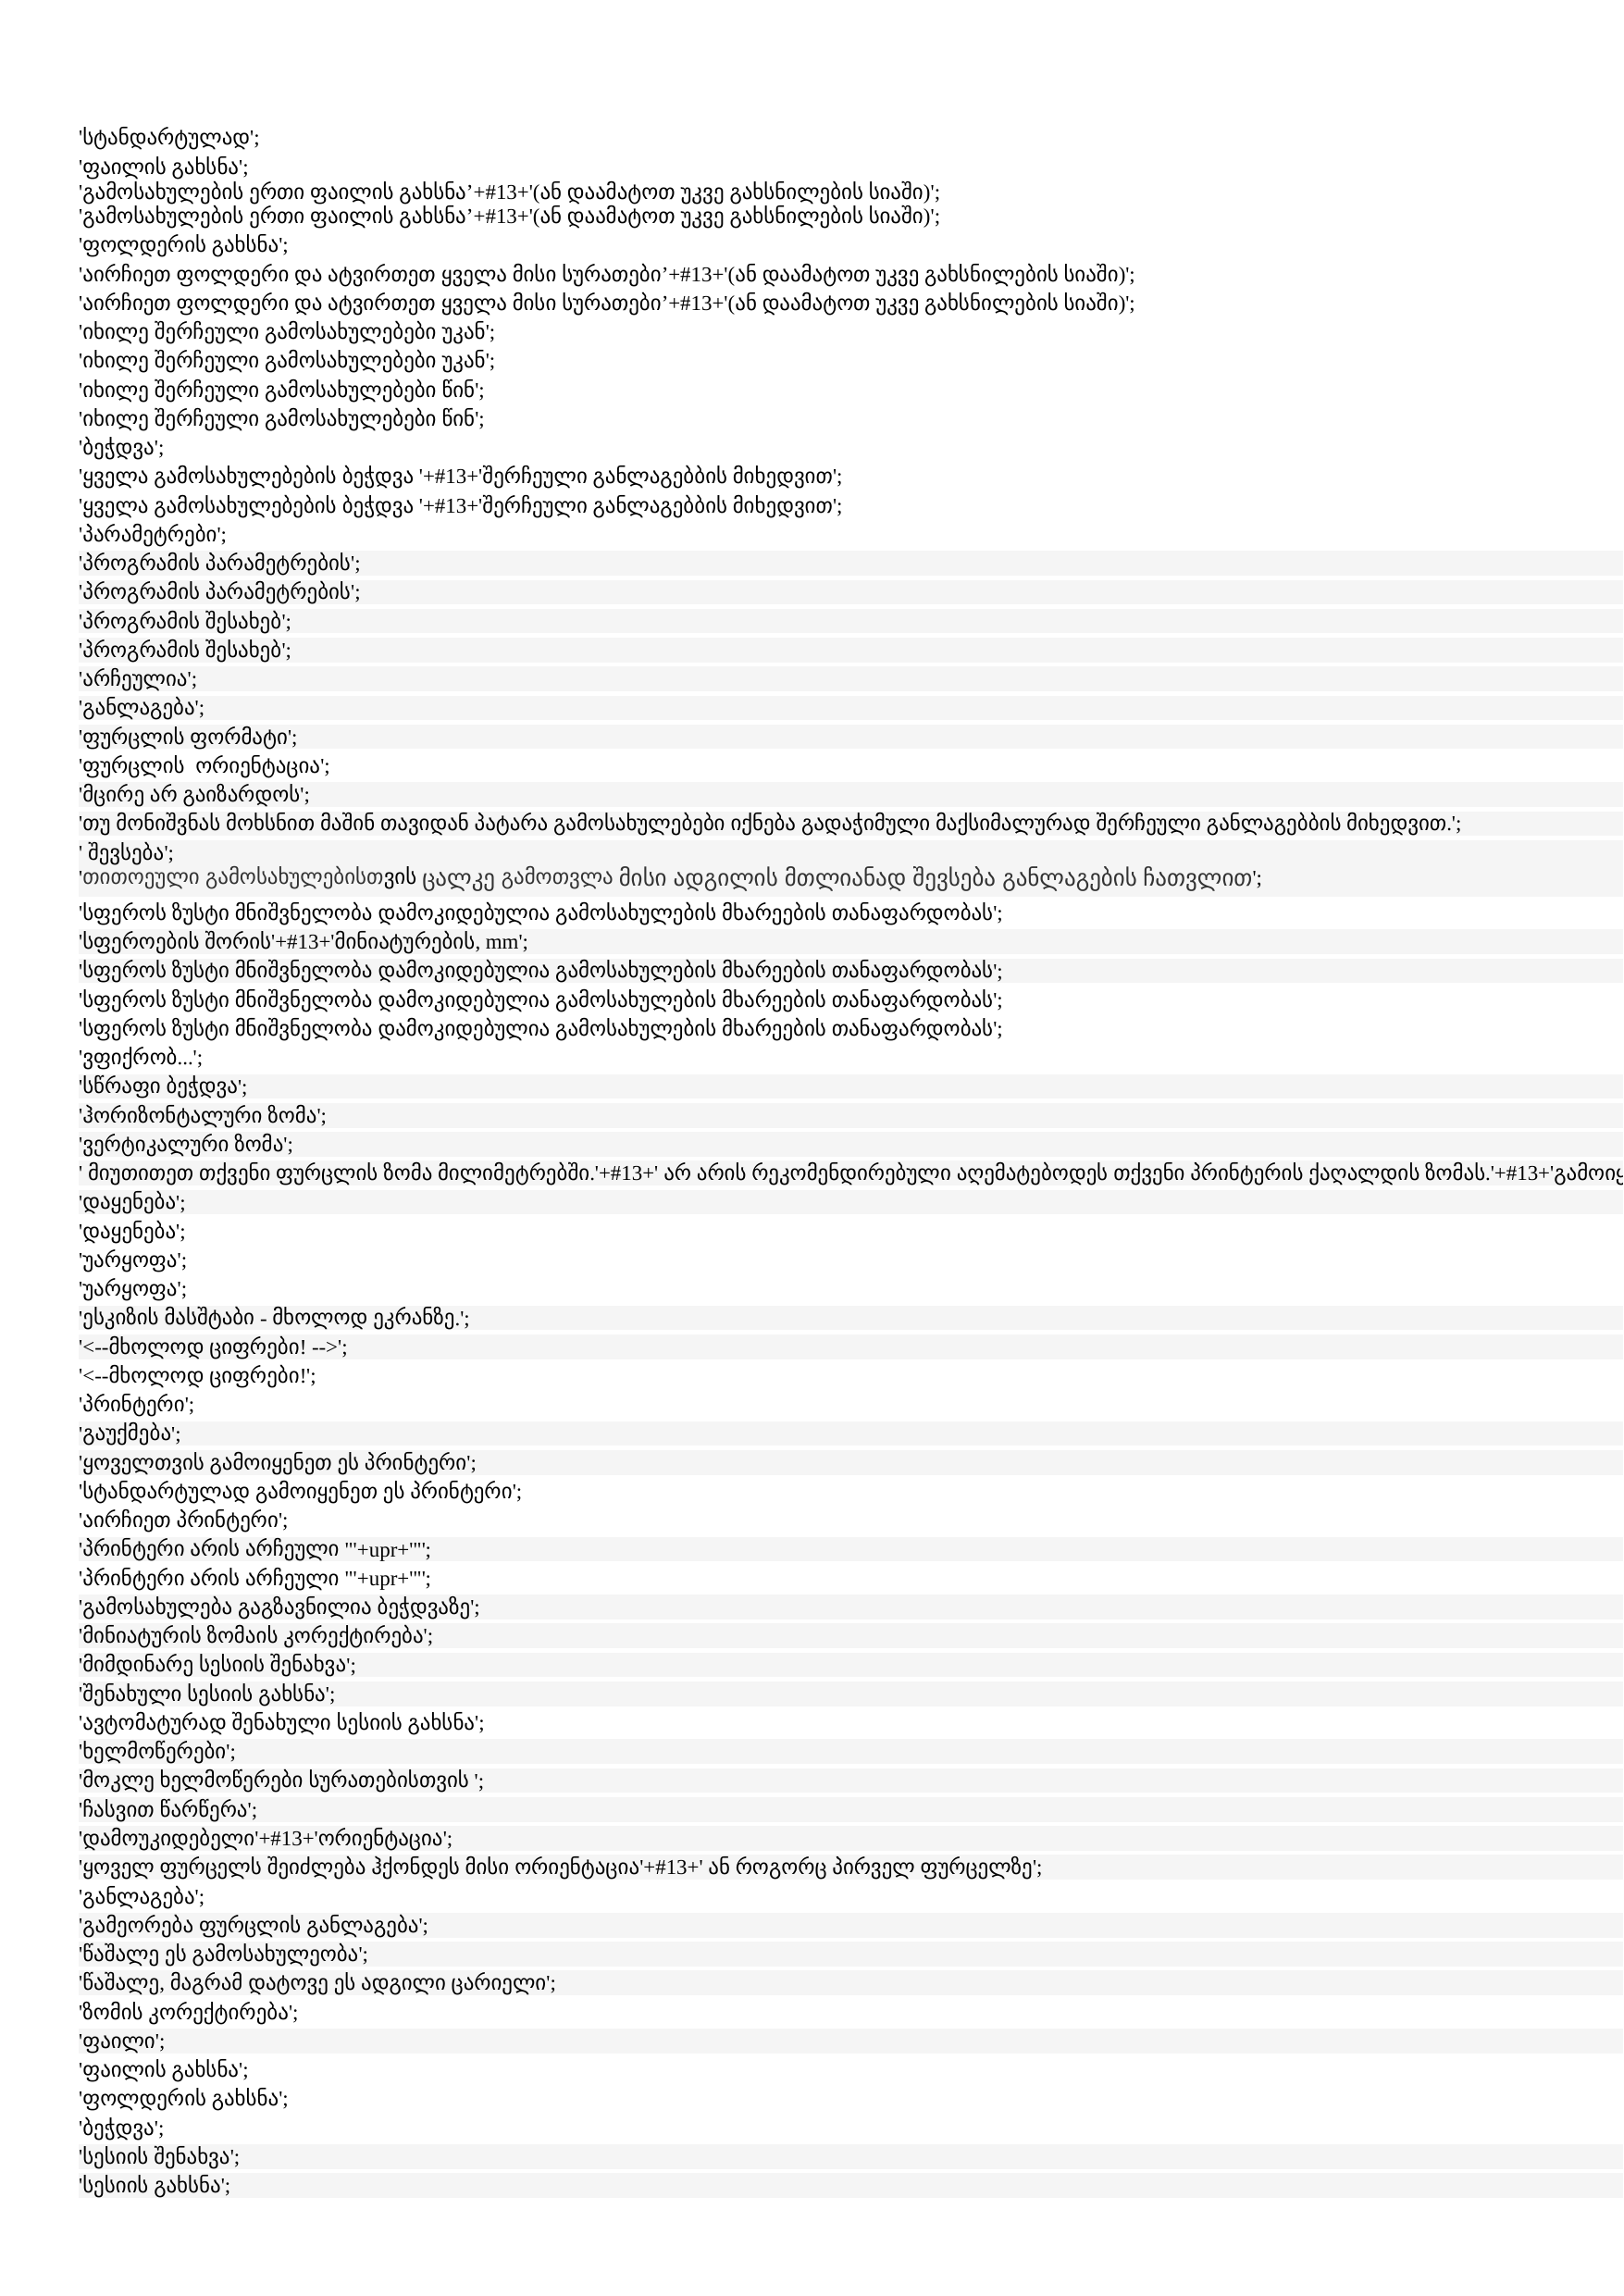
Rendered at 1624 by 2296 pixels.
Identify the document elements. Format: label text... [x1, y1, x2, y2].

table_cell 'პრინტერი არის არჩეული "'+upr+'"'; [68, 1562, 1623, 1591]
table_cell 'განლაგება'; [68, 691, 1623, 720]
table_cell 'პრინტერი არის არჩეული "'+upr+'"'; [68, 1533, 1623, 1561]
table_cell 'ფაილის გახსნა'; [68, 150, 1623, 179]
table_cell 'ავტომატურად შენახული სესიის გახსნა'; [68, 1706, 1623, 1735]
table_header 'სტანდარტულად'; [68, 121, 1623, 150]
table_cell 'დაყენება'; [68, 1215, 1623, 1244]
table_cell 'ყველა გამოსახულებების ბეჭდვა '+#13+'შერჩეული განლაგებბის მიხედვით'; [68, 489, 1623, 517]
table_cell 'პრინტერი'; [68, 1388, 1623, 1417]
table_cell 'თუ მონიშვნას მოხსნით მაშინ თავიდან პატარა გამოსახულებები იქნება გადაჭიმული მაქსიმალურად შერჩეული განლაგებბის მიხედვით.'; [68, 807, 1623, 836]
table_cell 'ესკიზის მასშტაბი - მხოლოდ ეკრანზე.'; [68, 1301, 1623, 1330]
table_cell 'სფეროს ზუსტი მნიშვნელობა დამოკიდებულია გამოსახულების მხარეების თანაფარდობას'; [68, 897, 1623, 925]
table_cell 'ფურცლის ფორმატი'; [68, 720, 1623, 749]
table_cell '<--მხოლოდ ციფრები!'; [68, 1359, 1623, 1388]
table_cell 'წაშალე, მაგრამ დატოვე ეს ადგილი ცარიელი'; [68, 1967, 1623, 1995]
table_cell 'ფურცლის ორიენტაცია'; [68, 750, 1623, 778]
table_cell 'პარამეტრები'; [68, 518, 1623, 547]
table_cell 'გაუქმება'; [68, 1417, 1623, 1446]
table_cell 'ფოლდერის გახსნა'; [68, 229, 1623, 257]
table_cell 'უარყოფა'; [68, 1244, 1623, 1272]
table_cell 'იხილე შერჩეული გამოსახულებები უკან'; [68, 344, 1623, 373]
table_cell 'განლაგება'; [68, 1880, 1623, 1908]
table_cell 'მიმდინარე სესიის შენახვა'; [68, 1648, 1623, 1677]
table_cell 'არჩეულია'; [68, 663, 1623, 691]
table_cell 'ვერტიკალური ზომა'; [68, 1128, 1623, 1157]
table_cell 'ყოველთვის გამოიყენეთ ეს პრინტერი'; [68, 1446, 1623, 1475]
table_cell 'დაყენება'; [68, 1185, 1623, 1214]
table_cell 'მინიატურის ზომაის კორექტირება'; [68, 1620, 1623, 1648]
table_cell 'ჩასვით წარწერა'; [68, 1793, 1623, 1822]
table_cell 'წაშალე ეს გამოსახულეობა'; [68, 1938, 1623, 1967]
table_cell 'შენახული სესიის გახსნა'; [68, 1678, 1623, 1706]
table_cell '<--მხოლოდ ციფრები! -->'; [68, 1331, 1623, 1359]
table_cell 'გამოსახულების ერთი ფაილის გახსნა’+#13+'(ან დაამატოთ უკვე გახსნილების სიაში)'; 'გამოსახულების ერთი ფაილის გახსნა’+#13+'(ან დაამატოთ უკვე გახსნილების სიაში)'; [68, 180, 1623, 229]
table_cell 'ვფიქრობ...'; [68, 1041, 1623, 1070]
table_cell 'ყველა გამოსახულებების ბეჭდვა '+#13+'შერჩეული განლაგებბის მიხედვით'; [68, 460, 1623, 489]
table_cell 'ზომის კორექტირება'; [68, 1995, 1623, 2024]
table_cell 'სწრაფი ბეჭდვა'; [68, 1070, 1623, 1098]
table_cell 'ფოლდერის გახსნა'; [68, 2082, 1623, 2111]
table_cell 'პროგრამის პარამეტრების'; [68, 547, 1623, 576]
table_cell 'აირჩიეთ ფოლდერი და ატვირთეთ ყველა მისი სურათები’+#13+'(ან დაამატოთ უკვე გახსნილების სიაში)'; [68, 257, 1623, 286]
table_cell ' მიუთითეთ თქვენი ფურცლის ზომა მილიმეტრებში.'+#13+' არ არის რეკომენდირებული აღემატებოდეს თქვენი პრინტერის ქაღალდის ზომას.'+#13+'გამოიყენეთ პორტრეტი (წიგნის) ორიენტაცია.'; [68, 1157, 1623, 1185]
table_cell 'ბეჭდვა'; [68, 2111, 1623, 2140]
table_cell 'დამოუკიდებელი'+#13+'ორიენტაცია'; [68, 1822, 1623, 1851]
table_cell 'ფაილი'; [68, 2025, 1623, 2054]
table_cell 'პროგრამის პარამეტრების'; [68, 576, 1623, 604]
table_cell 'იხილე შერჩეული გამოსახულებები წინ'; [68, 373, 1623, 402]
table_cell 'ხელმოწერები'; [68, 1735, 1623, 1764]
table_cell 'ჰორიზონტალური ზომა'; [68, 1099, 1623, 1128]
table_cell 'სფეროს ზუსტი მნიშვნელობა დამოკიდებულია გამოსახულების მხარეების თანაფარდობას'; [68, 954, 1623, 983]
table_cell 'სესიის შენახვა'; [68, 2141, 1623, 2169]
table_cell 'პროგრამის შესახებ'; [68, 634, 1623, 663]
table_cell 'ფაილის გახსნა'; [68, 2054, 1623, 2082]
table_cell 'ყოველ ფურცელს შეიძლება ჰქონდეს მისი ორიენტაცია'+#13+' ან როგორც პირველ ფურცელზე'; [68, 1851, 1623, 1880]
table_cell 'იხილე შერჩეული გამოსახულებები უკან'; [68, 316, 1623, 344]
table_cell 'სტანდარტულად გამოიყენეთ ეს პრინტერი'; [68, 1475, 1623, 1504]
table_cell 'უარყოფა'; [68, 1272, 1623, 1301]
table_cell 'გამეორება ფურცლის განლაგება'; [68, 1909, 1623, 1938]
table_cell 'მოკლე ხელმოწერები სურათებისთვის '; [68, 1764, 1623, 1793]
table_cell 'სფეროს ზუსტი მნიშვნელობა დამოკიდებულია გამოსახულების მხარეების თანაფარდობას'; [68, 1012, 1623, 1041]
table_cell 'პროგრამის შესახებ'; [68, 604, 1623, 633]
table_cell ' შევსება'; [68, 836, 1623, 864]
table_cell 'გამოსახულება გაგზავნილია ბეჭდვაზე'; [68, 1591, 1623, 1620]
table_cell 'სფეროების შორის'+#13+'მინიატურების, mm'; [68, 925, 1623, 954]
table_cell 'სფეროს ზუსტი მნიშვნელობა დამოკიდებულია გამოსახულების მხარეების თანაფარდობას'; [68, 984, 1623, 1012]
table_cell 'აირჩიეთ ფოლდერი და ატვირთეთ ყველა მისი სურათები’+#13+'(ან დაამატოთ უკვე გახსნილების სიაში)'; [68, 287, 1623, 316]
table_cell 'ბეჭდვა'; [68, 431, 1623, 460]
table_cell 'მცირე არ გაიზარდოს'; [68, 778, 1623, 807]
table_cell 'აირჩიეთ პრინტერი'; [68, 1504, 1623, 1533]
table_cell 'იხილე შერჩეული გამოსახულებები წინ'; [68, 403, 1623, 431]
table_cell 'სესიის გახსნა'; [68, 2169, 1623, 2198]
